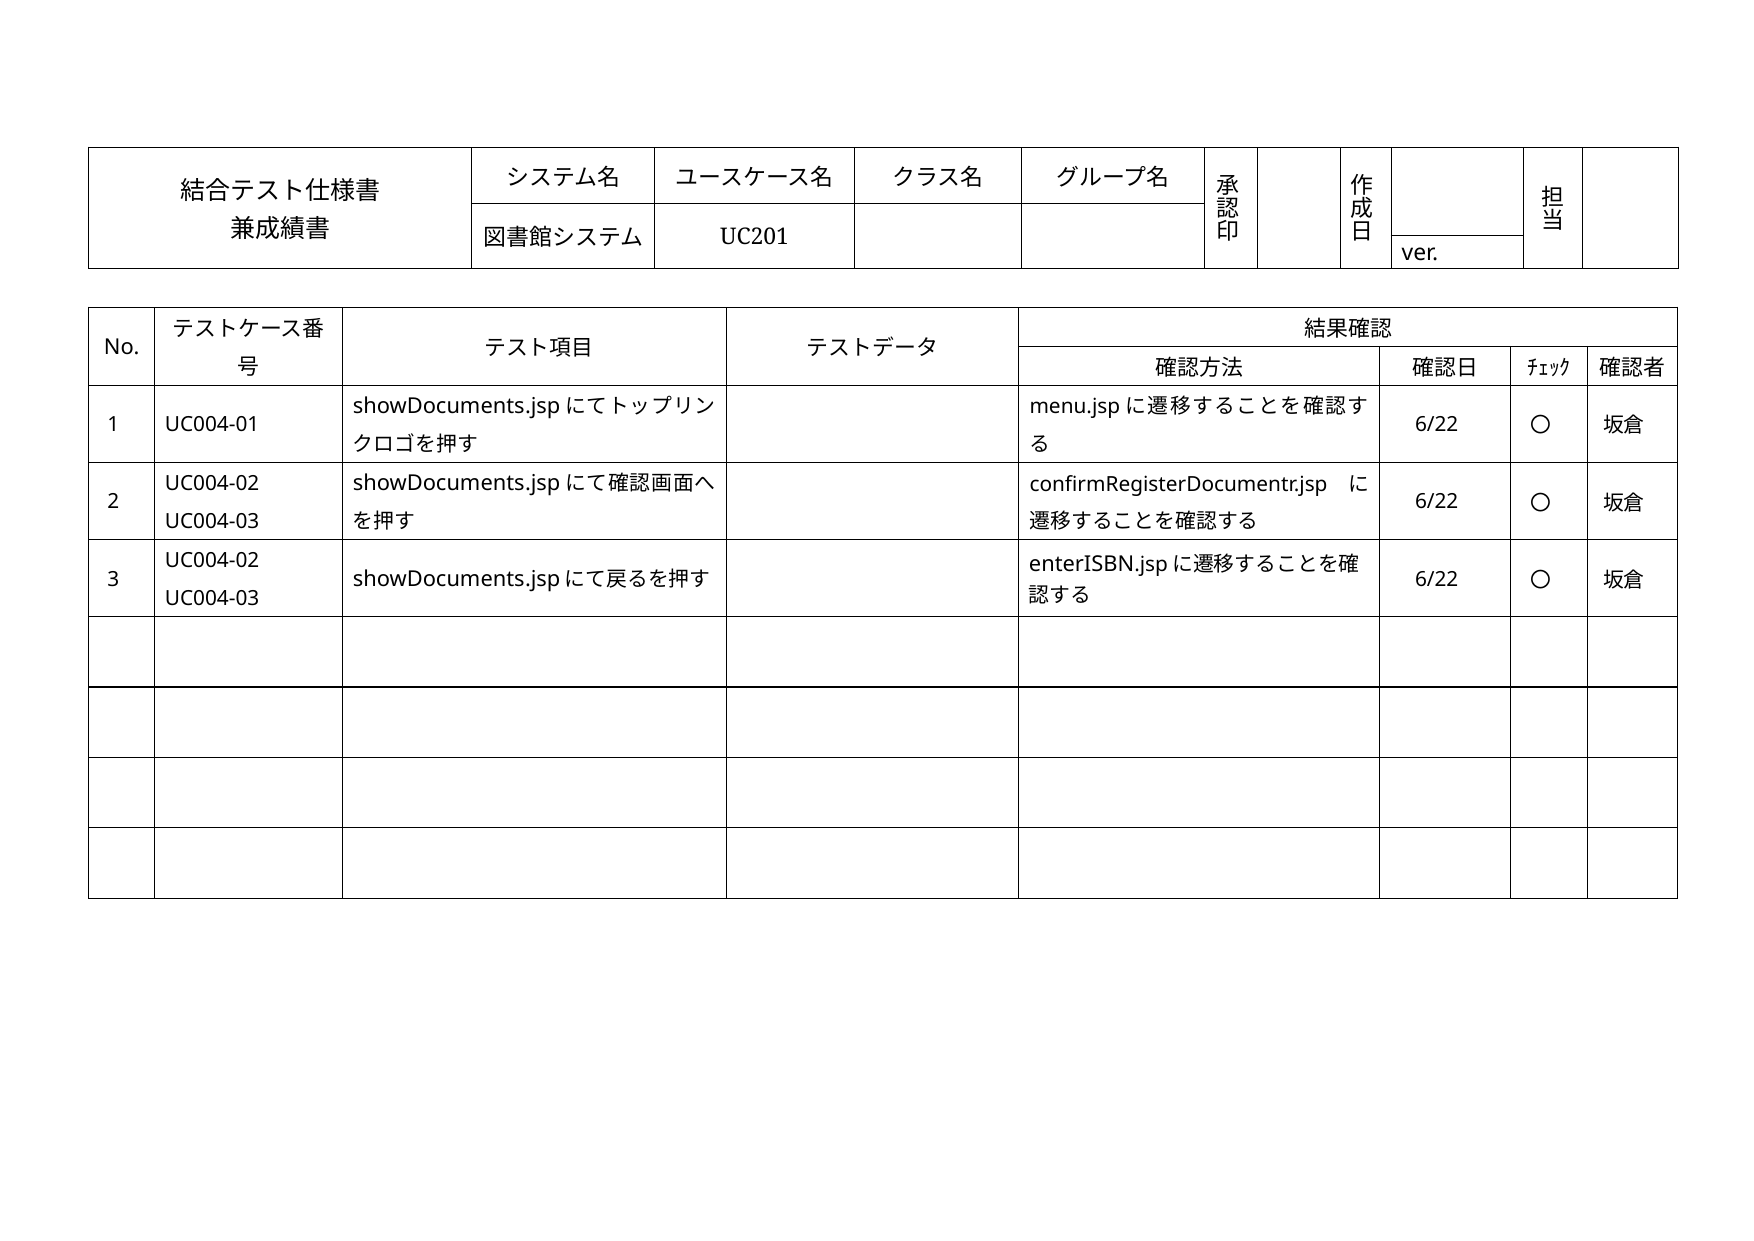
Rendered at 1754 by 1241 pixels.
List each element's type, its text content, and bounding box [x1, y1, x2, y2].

table_cell 6/22 [1380, 540, 1510, 616]
table_cell UC004-02 UC004-03 [155, 463, 342, 539]
table_cell [343, 828, 726, 898]
table_cell [1588, 617, 1677, 686]
table_cell 確認日 [1380, 347, 1510, 385]
table_cell [155, 828, 342, 898]
table_cell 〇 [1511, 463, 1587, 539]
table_header ユースケース名 [655, 148, 854, 203]
table_cell 3 [89, 540, 154, 616]
table_cell [855, 204, 1021, 268]
table_cell ver. [1392, 236, 1523, 268]
table_header テスト項目 [343, 308, 726, 385]
table_header クラス名 [855, 148, 1021, 203]
table_cell [89, 688, 154, 757]
table_cell [1380, 688, 1510, 757]
table_header テストデータ [727, 308, 1018, 385]
table_cell [727, 758, 1018, 827]
table_cell 確認者 [1588, 347, 1677, 385]
table_header 担当 [1524, 148, 1582, 268]
table_header 結果確認 [1019, 308, 1677, 346]
table_cell [727, 463, 1018, 539]
table_cell [727, 617, 1018, 686]
table_cell [343, 688, 726, 757]
table_cell showDocuments.jspにて戻るを押す [343, 540, 726, 616]
table_cell [727, 688, 1018, 757]
table_cell menu.jspに遷移することを確認する [1019, 386, 1379, 462]
table_cell [1511, 828, 1587, 898]
table_cell [89, 758, 154, 827]
table_header 承認印 [1205, 148, 1257, 268]
table_cell [727, 540, 1018, 616]
table_header [1583, 148, 1678, 268]
table_cell UC004-01 [155, 386, 342, 462]
table_cell UC004-02 UC004-03 [155, 540, 342, 616]
table_cell [1019, 617, 1379, 686]
table_cell [1588, 758, 1677, 827]
table_cell [89, 617, 154, 686]
table_cell UC201 [655, 204, 854, 268]
table_cell [1380, 617, 1510, 686]
table_cell confirmRegisterDocumentr.jspに遷移することを確認する [1019, 463, 1379, 539]
table_header 結合テスト仕様書 兼成績書 [89, 148, 471, 268]
table_cell [1022, 204, 1204, 268]
table_cell [343, 758, 726, 827]
table_cell [1511, 688, 1587, 757]
table_cell 6/22 [1380, 386, 1510, 462]
table_header [1392, 148, 1523, 235]
table_header No. [89, 308, 154, 385]
table_cell [1511, 617, 1587, 686]
table_cell [1511, 758, 1587, 827]
table_cell 〇 [1511, 386, 1587, 462]
table_cell 坂倉 [1588, 463, 1677, 539]
table_cell [89, 828, 154, 898]
table_cell [155, 688, 342, 757]
table_cell [155, 758, 342, 827]
table_cell [727, 828, 1018, 898]
table_cell 坂倉 [1588, 386, 1677, 462]
table_cell 坂倉 [1588, 540, 1677, 616]
table_cell 図書館システム [472, 204, 654, 268]
table_header グループ名 [1022, 148, 1204, 203]
table_header 作成日 [1341, 148, 1391, 268]
table_cell 1 [89, 386, 154, 462]
table_cell [1019, 758, 1379, 827]
table_cell enterISBN.jspに遷移することを確認する [1019, 540, 1379, 616]
table_cell [1588, 688, 1677, 757]
table_cell [727, 386, 1018, 462]
table_cell showDocuments.jspにて確認画面へを押す [343, 463, 726, 539]
table_header システム名 [472, 148, 654, 203]
table_cell 確認方法 [1019, 347, 1379, 385]
table_cell [155, 617, 342, 686]
table_cell [1588, 828, 1677, 898]
table_cell showDocuments.jspにてトップリンクロゴを押す [343, 386, 726, 462]
table_cell 6/22 [1380, 463, 1510, 539]
table_cell [1019, 828, 1379, 898]
table_cell 2 [89, 463, 154, 539]
table_cell [1380, 758, 1510, 827]
table_cell [1380, 828, 1510, 898]
table_header テストケース番号 [155, 308, 342, 385]
table_cell [1019, 688, 1379, 757]
table_cell ﾁｪｯｸ [1511, 347, 1587, 385]
table_cell [343, 617, 726, 686]
table_cell 〇 [1511, 540, 1587, 616]
table_header [1258, 148, 1340, 268]
